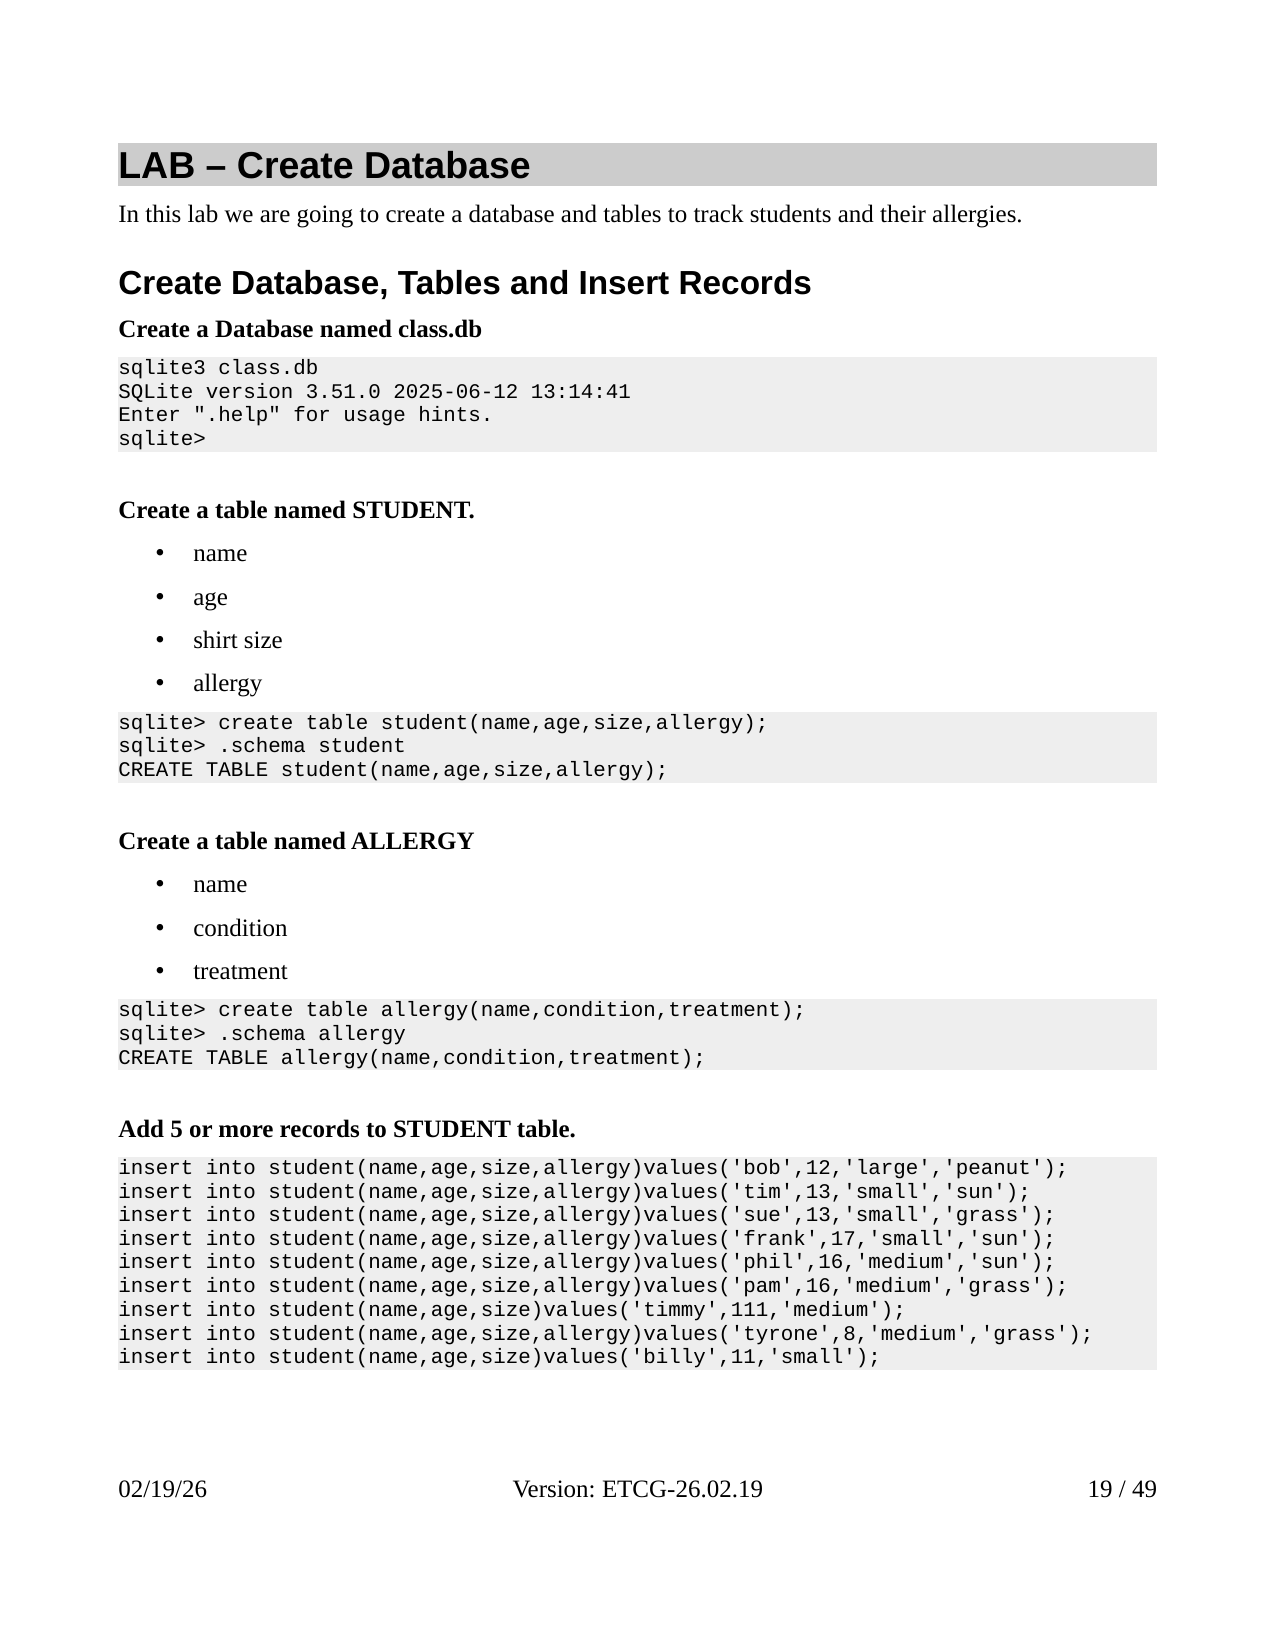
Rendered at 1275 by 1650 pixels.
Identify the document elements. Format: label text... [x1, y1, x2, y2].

list allergy [156, 668, 1157, 697]
list age [156, 582, 1157, 611]
text sqlite3 class.db [118, 357, 1157, 381]
text Enter ".help" for usage hints. [118, 404, 1157, 428]
text insert into student(name,age,size,allergy)values('tyrone',8,'medium','grass'); [118, 1322, 1157, 1346]
list treatment [156, 956, 1157, 985]
list name [156, 538, 1157, 567]
list name [156, 869, 1157, 898]
text insert into student(name,age,size,allergy)values('phil',16,'medium','sun'); [118, 1252, 1157, 1275]
text Create a table named ALLERGY [118, 826, 1157, 855]
text insert into student(name,age,size,allergy)values('pam',16,'medium','grass'); [118, 1275, 1157, 1299]
subtitle Create Database, Tables and Insert Records [118, 263, 1157, 301]
list condition [156, 913, 1157, 941]
text insert into student(name,age,size)values('billy',11,'small'); [118, 1346, 1157, 1370]
text insert into student(name,age,size,allergy)values('bob',12,'large','peanut'); [118, 1157, 1157, 1181]
text Create a table named STUDENT. [118, 495, 1157, 524]
text insert into student(name,age,size,allergy)values('tim',13,'small','sun'); [118, 1181, 1157, 1204]
text sqlite> .schema student [118, 735, 1157, 759]
list shirt size [156, 625, 1157, 654]
text sqlite> .schema allergy [118, 1023, 1157, 1047]
text CREATE TABLE student(name,age,size,allergy); [118, 759, 1157, 783]
text sqlite> create table allergy(name,condition,treatment); [118, 999, 1157, 1023]
subtitle LAB – Create Database [118, 143, 1157, 186]
text insert into student(name,age,size,allergy)values('sue',13,'small','grass'); [118, 1204, 1157, 1228]
text In this lab we are going to create a database and tables to track students and their allergies. [118, 199, 1157, 227]
text insert into student(name,age,size)values('timmy',111,'medium'); [118, 1299, 1157, 1322]
text sqlite> create table student(name,age,size,allergy); [118, 712, 1157, 735]
text insert into student(name,age,size,allergy)values('frank',17,'small','sun'); [118, 1228, 1157, 1252]
text CREATE TABLE allergy(name,condition,treatment); [118, 1047, 1157, 1070]
text SQLite version 3.51.0 2025-06-12 13:14:41 [118, 381, 1157, 404]
text sqlite> [118, 428, 1157, 452]
text Add 5 or more records to STUDENT table. [118, 1114, 1157, 1142]
text Create a Database named class.db [118, 314, 1157, 343]
